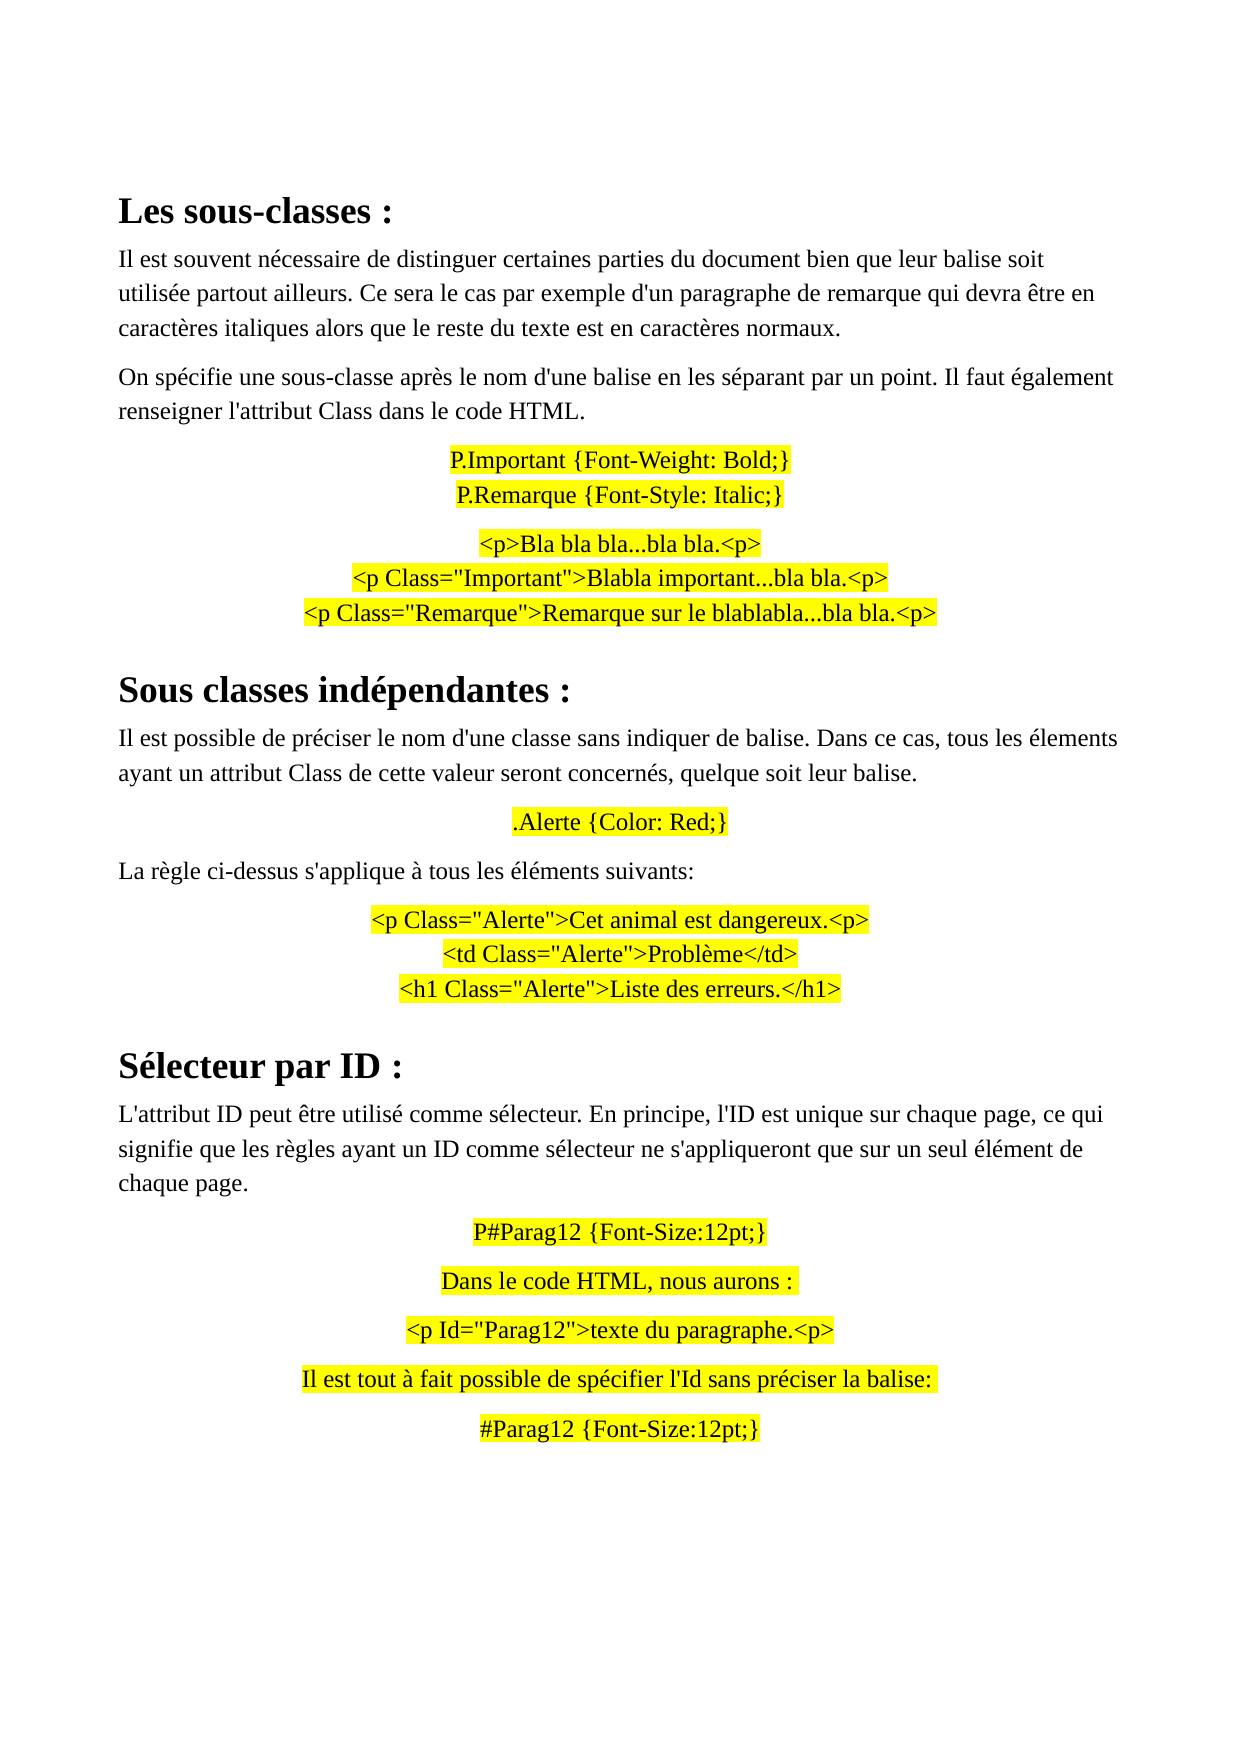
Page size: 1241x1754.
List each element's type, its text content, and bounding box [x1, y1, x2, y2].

text <p Id="Parag12">texte du paragraphe.<p> [118, 1316, 1122, 1344]
subtitle Les sous-classes : [118, 188, 1122, 231]
text <p Class="Alerte">Cet animal est dangereux.<p> <td Class="Alerte">Problème</td> <h1 Class="Alerte">Liste des erreurs.</h1> [118, 905, 1122, 1003]
text Dans le code HTML, nous aurons : [118, 1266, 1122, 1295]
text Il est possible de préciser le nom d'une classe sans indiquer de balise. Dans ce cas, tous les élements ayant un attribut Class de cette valeur seront concernés, quelque soit leur balise. [118, 723, 1122, 786]
text .Alerte {Color: Red;} [118, 807, 1122, 836]
text #Parag12 {Font-Size:12pt;} [118, 1414, 1122, 1442]
subtitle Sélecteur par ID : [118, 1044, 1122, 1087]
text Il est souvent nécessaire de distinguer certaines parties du document bien que leur balise soit utilisée partout ailleurs. Ce sera le cas par exemple d'un paragraphe de remarque qui devra être en caractères italiques alors que le reste du texte est en caractères normaux. [118, 244, 1122, 341]
text P.Important {Font-Weight: Bold;} P.Remarque {Font-Style: Italic;} [118, 445, 1122, 508]
subtitle Sous classes indépendantes : [118, 668, 1122, 711]
text <p>Bla bla bla...bla bla.<p> <p Class="Important">Blabla important...bla bla.<p> <p Class="Remarque">Remarque sur le blablabla...bla bla.<p> [118, 529, 1122, 626]
text Il est tout à fait possible de spécifier l'Id sans préciser la balise: [118, 1364, 1122, 1393]
text L'attribut ID peut être utilisé comme sélecteur. En principe, l'ID est unique sur chaque page, ce qui signifie que les règles ayant un ID comme sélecteur ne s'appliqueront que sur un seul élément de chaque page. [118, 1099, 1122, 1197]
text On spécifie une sous-classe après le nom d'une balise en les séparant par un point. Il faut également renseigner l'attribut Class dans le code HTML. [118, 362, 1122, 425]
text La règle ci-dessus s'applique à tous les éléments suivants: [118, 856, 1122, 884]
text P#Parag12 {Font-Size:12pt;} [118, 1217, 1122, 1246]
